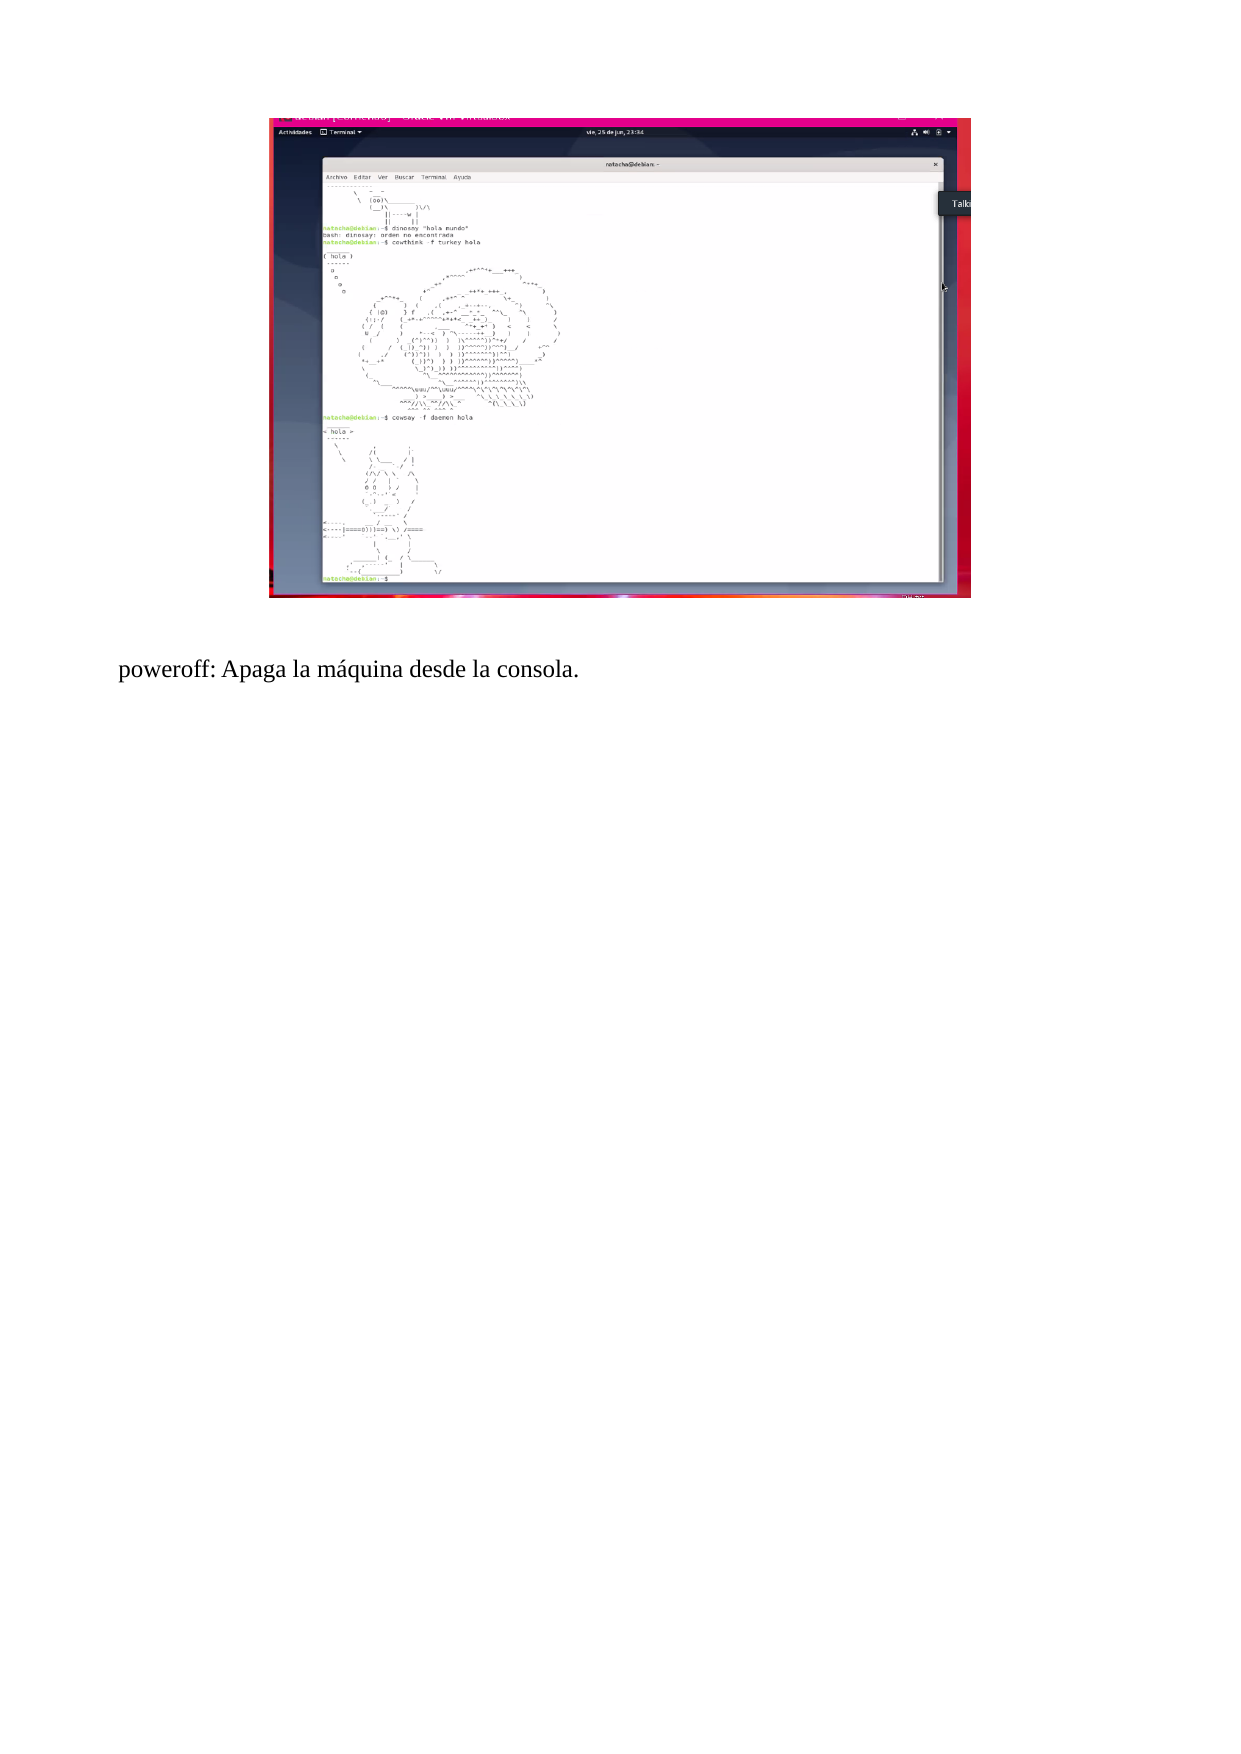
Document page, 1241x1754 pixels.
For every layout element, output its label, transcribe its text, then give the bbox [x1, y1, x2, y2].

picture [269, 118, 971, 598]
text poweroff: Apaga la máquina desde la consola. [118, 654, 1122, 683]
